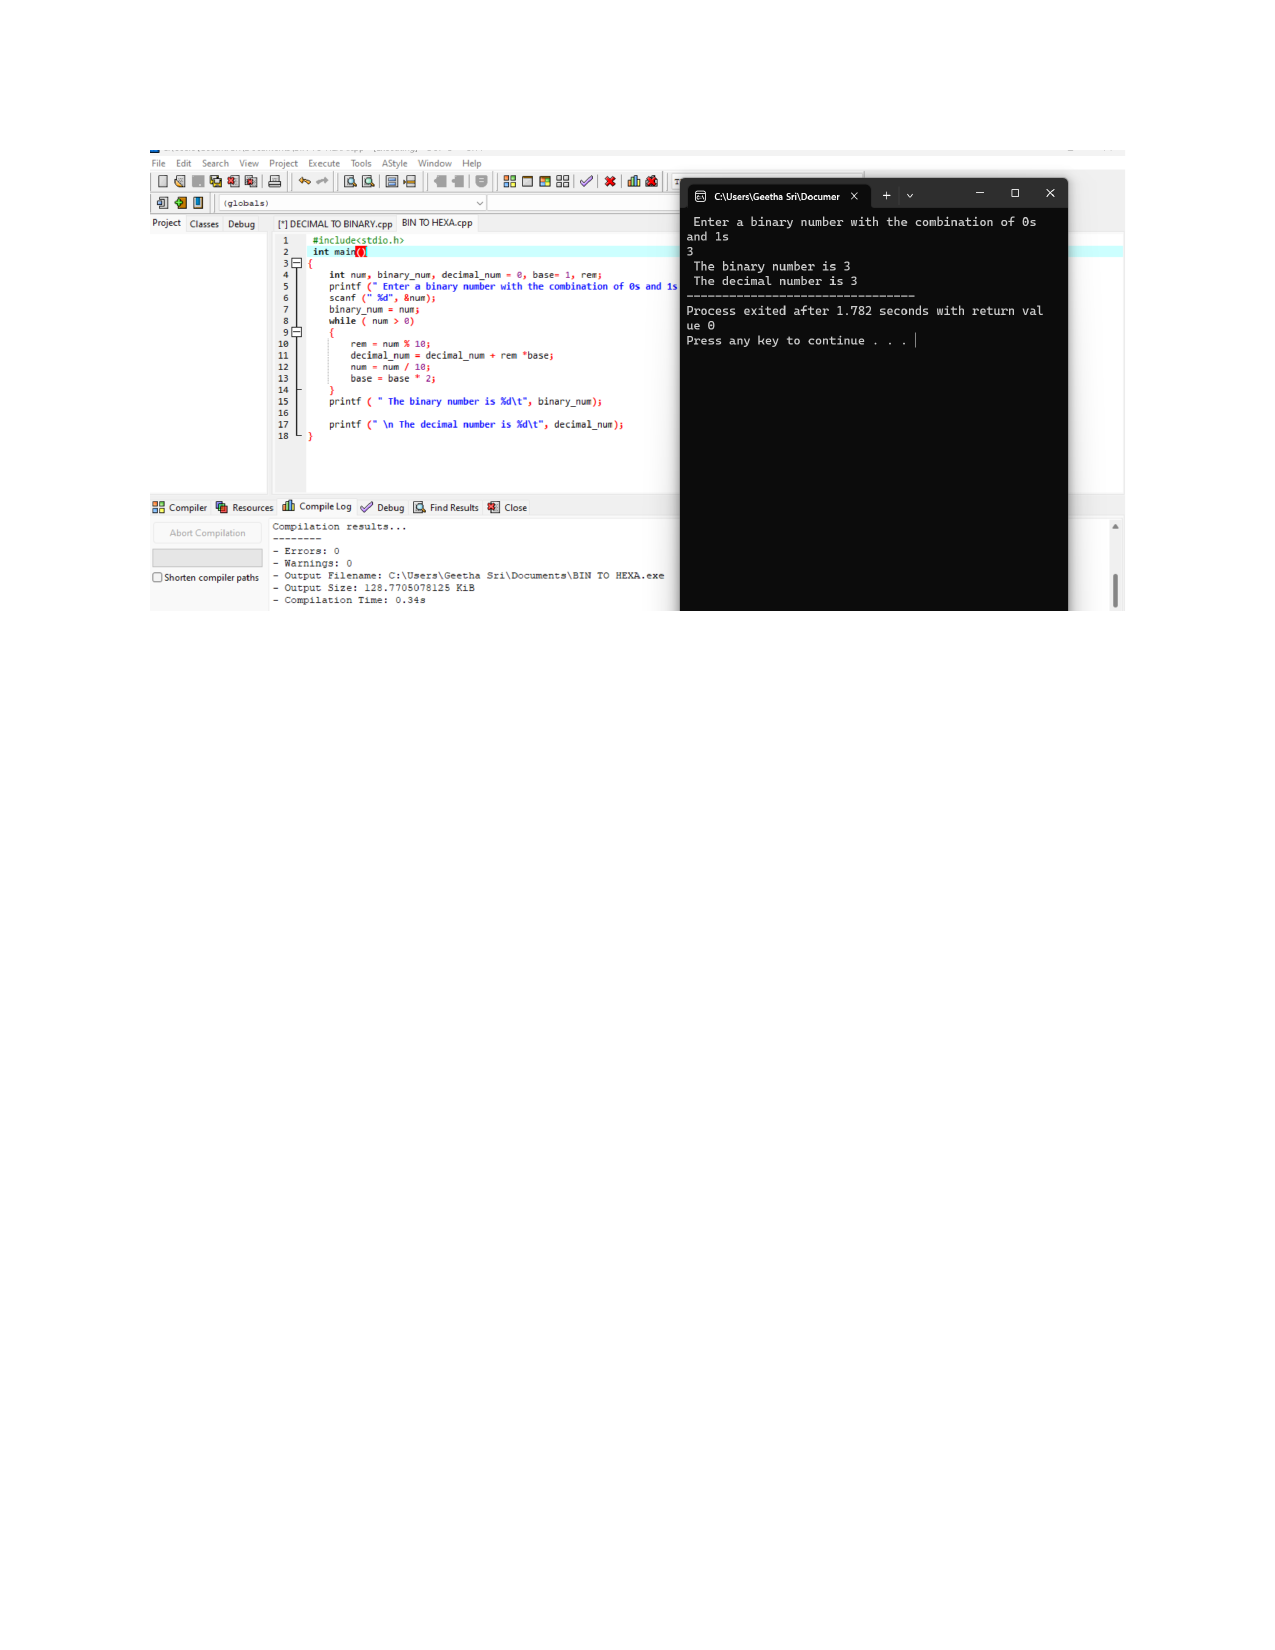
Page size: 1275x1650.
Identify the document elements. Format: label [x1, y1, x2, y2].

picture [150, 150, 1125, 611]
